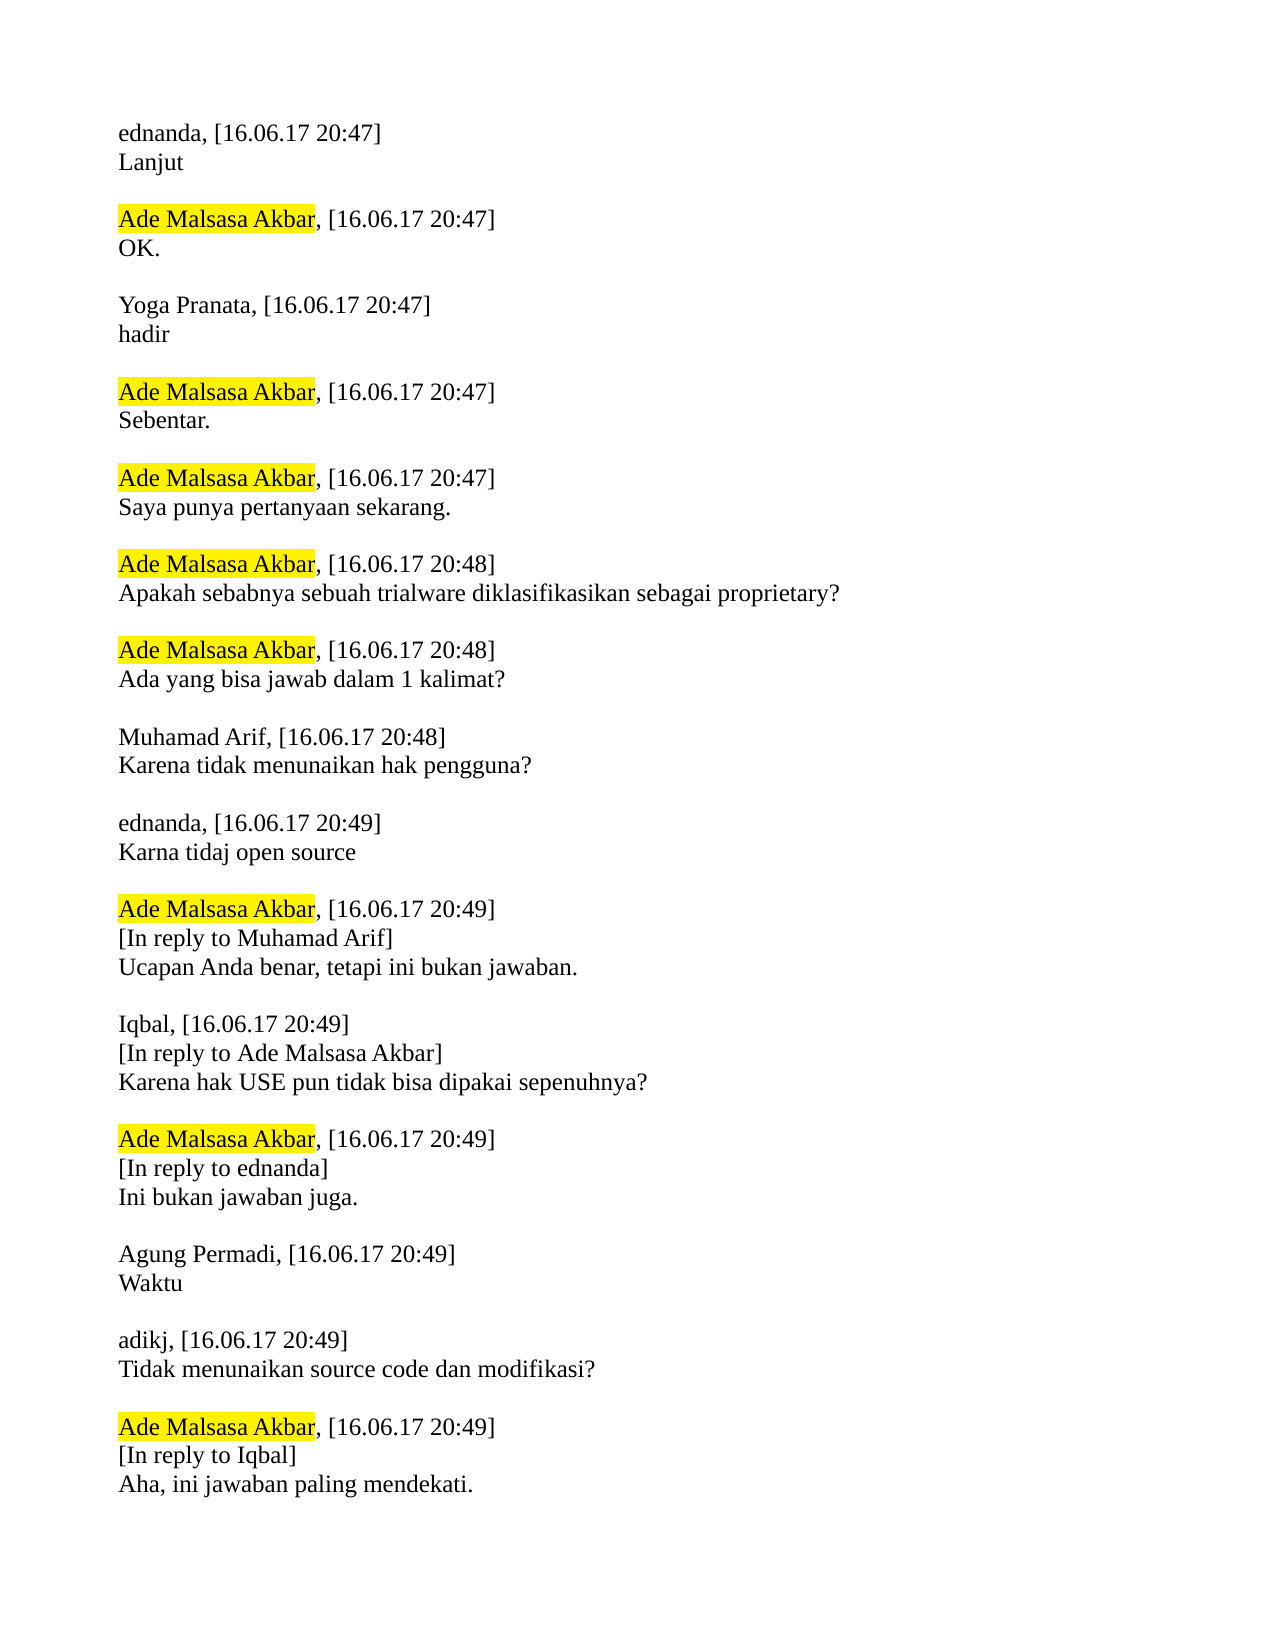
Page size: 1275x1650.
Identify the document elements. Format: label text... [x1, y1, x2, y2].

text Iqbal, [16.06.17 20:49] [118, 1009, 1157, 1038]
text Ade Malsasa Akbar, [16.06.17 20:49] [118, 1412, 1157, 1441]
text [In reply to Muhamad Arif] [118, 923, 1157, 952]
text Aha, ini jawaban paling mendekati. [118, 1469, 1157, 1498]
text Ade Malsasa Akbar, [16.06.17 20:47] [118, 463, 1157, 492]
text Muhamad Arif, [16.06.17 20:48] [118, 722, 1157, 751]
text Ade Malsasa Akbar, [16.06.17 20:47] [118, 204, 1157, 233]
text Karena tidak menunaikan hak pengguna? [118, 751, 1157, 779]
text Lanjut [118, 147, 1157, 176]
text Ade Malsasa Akbar, [16.06.17 20:49] [118, 894, 1157, 923]
text ednanda, [16.06.17 20:49] [118, 808, 1157, 837]
text Saya punya pertanyaan sekarang. [118, 492, 1157, 521]
text Ade Malsasa Akbar, [16.06.17 20:48] [118, 549, 1157, 578]
text Ada yang bisa jawab dalam 1 kalimat? [118, 664, 1157, 693]
text Agung Permadi, [16.06.17 20:49] [118, 1239, 1157, 1268]
text Apakah sebabnya sebuah trialware diklasifikasikan sebagai proprietary? [118, 578, 1157, 607]
text Ade Malsasa Akbar, [16.06.17 20:48] [118, 636, 1157, 664]
text Ade Malsasa Akbar, [16.06.17 20:47] [118, 377, 1157, 406]
text [In reply to ednanda] [118, 1153, 1157, 1182]
text Ade Malsasa Akbar, [16.06.17 20:49] [118, 1124, 1157, 1153]
text OK. [118, 233, 1157, 262]
text ednanda, [16.06.17 20:47] [118, 118, 1157, 147]
text Karena hak USE pun tidak bisa dipakai sepenuhnya? [118, 1067, 1157, 1096]
text Ini bukan jawaban juga. [118, 1182, 1157, 1211]
text Tidak menunaikan source code dan modifikasi? [118, 1354, 1157, 1383]
text [In reply to Iqbal] [118, 1441, 1157, 1469]
text Waktu [118, 1268, 1157, 1297]
text Yoga Pranata, [16.06.17 20:47] [118, 291, 1157, 319]
text Karna tidaj open source [118, 837, 1157, 866]
text Ucapan Anda benar, tetapi ini bukan jawaban. [118, 952, 1157, 981]
text hadir [118, 319, 1157, 348]
text [In reply to Ade Malsasa Akbar] [118, 1038, 1157, 1067]
text adikj, [16.06.17 20:49] [118, 1326, 1157, 1354]
text Sebentar. [118, 406, 1157, 434]
